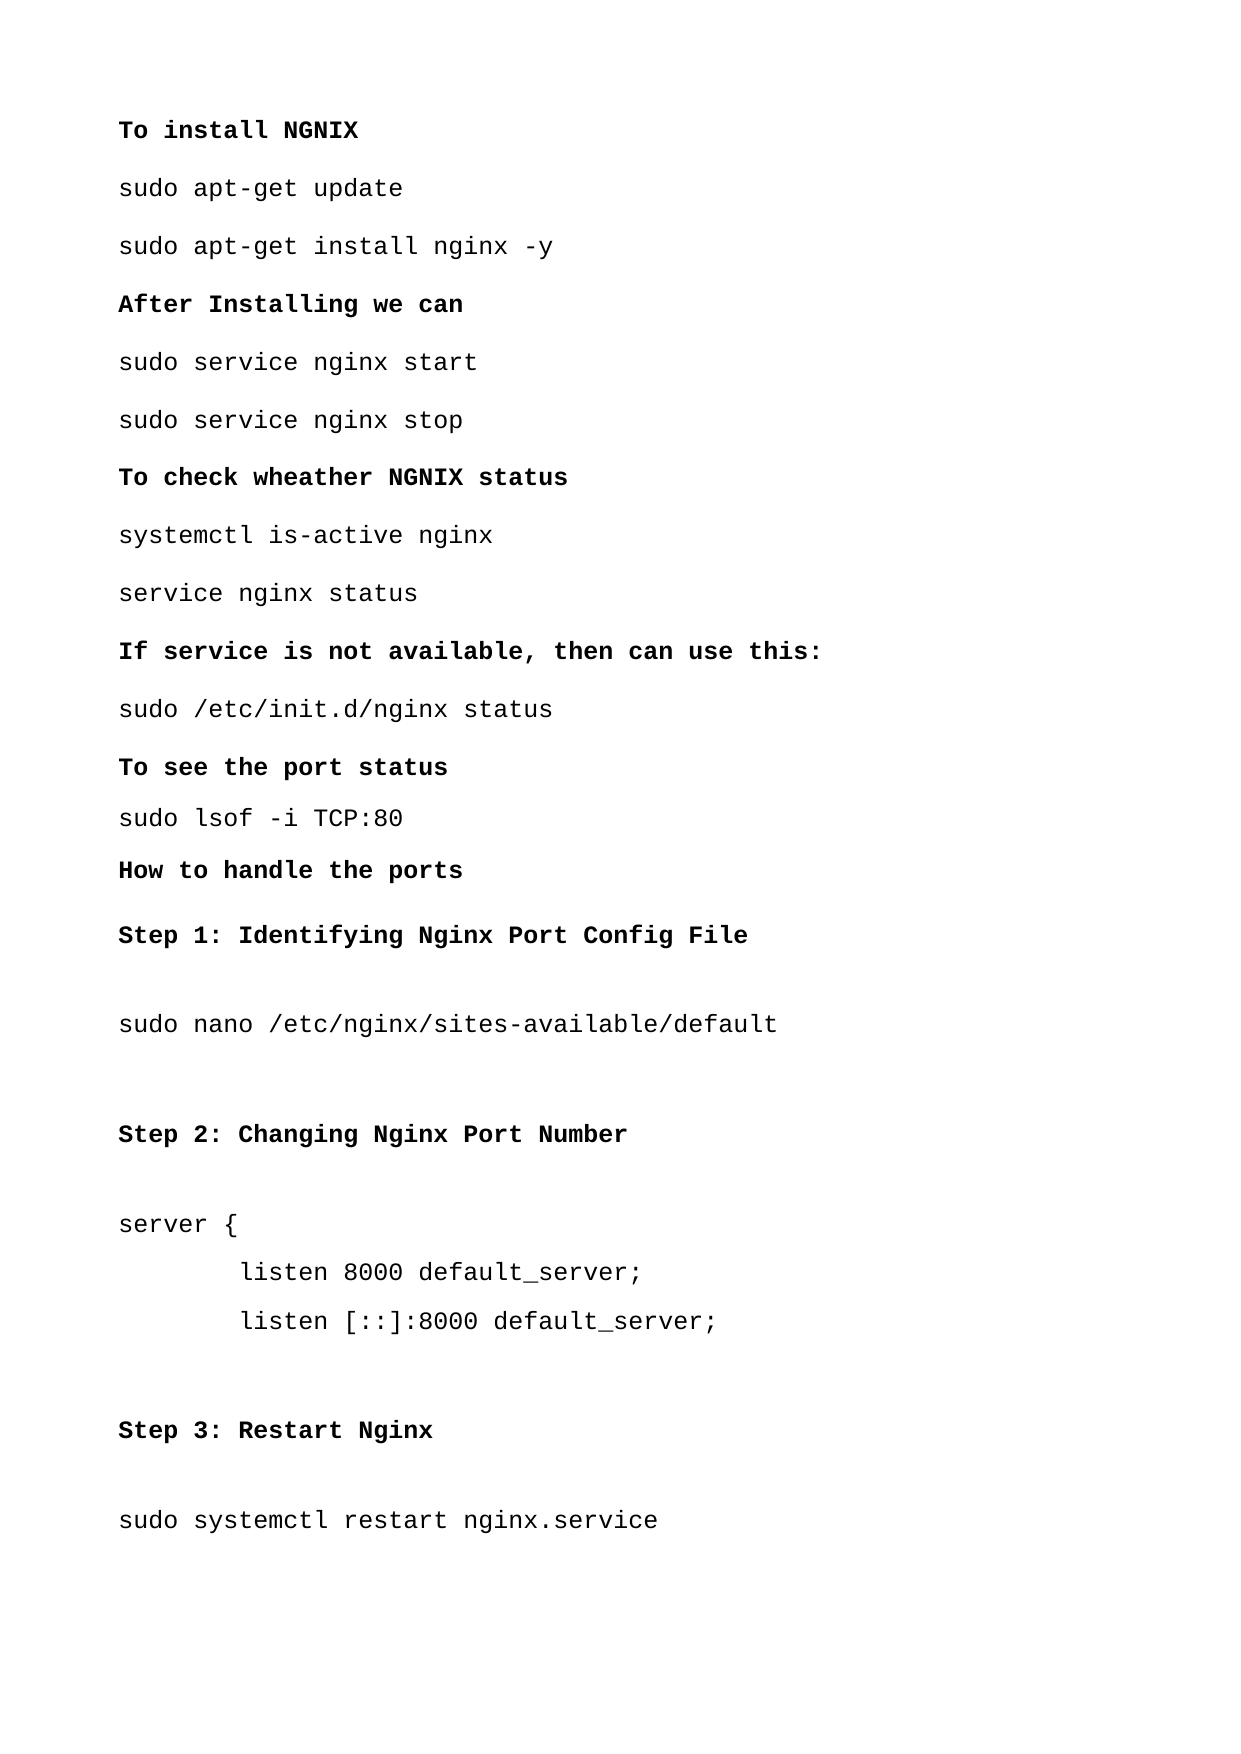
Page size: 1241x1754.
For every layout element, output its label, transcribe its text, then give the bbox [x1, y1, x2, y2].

text listen 8000 default_server; [118, 1260, 1122, 1288]
text sudo nano /etc/nginx/sites-available/default [118, 1012, 1122, 1040]
subtitle Step 3: Restart Nginx [118, 1418, 1122, 1446]
text sudo service nginx start [118, 349, 1122, 378]
text sudo service nginx stop [118, 407, 1122, 436]
text systemctl is-active nginx [118, 523, 1122, 551]
text listen [::]:8000 default_server; [118, 1308, 1122, 1337]
text How to handle the ports [118, 858, 1122, 886]
text sudo apt-get install nginx -y [118, 234, 1122, 262]
subtitle Step 2: Changing Nginx Port Number [118, 1122, 1122, 1150]
text To see the port status [118, 754, 1122, 782]
text To check wheather NGNIX status [118, 465, 1122, 493]
text sudo systemctl restart nginx.service [118, 1507, 1122, 1536]
text server { [118, 1211, 1122, 1239]
text sudo /etc/init.d/nginx status [118, 696, 1122, 724]
text sudo apt-get update [118, 176, 1122, 204]
text service nginx status [118, 581, 1122, 609]
subtitle Step 1: Identifying Nginx Port Config File [118, 922, 1122, 951]
text After Installing we can [118, 292, 1122, 320]
text If service is not available, then can use this: [118, 638, 1122, 667]
text To install NGNIX [118, 118, 1122, 146]
text sudo lsof -i TCP:80 [118, 806, 1122, 834]
